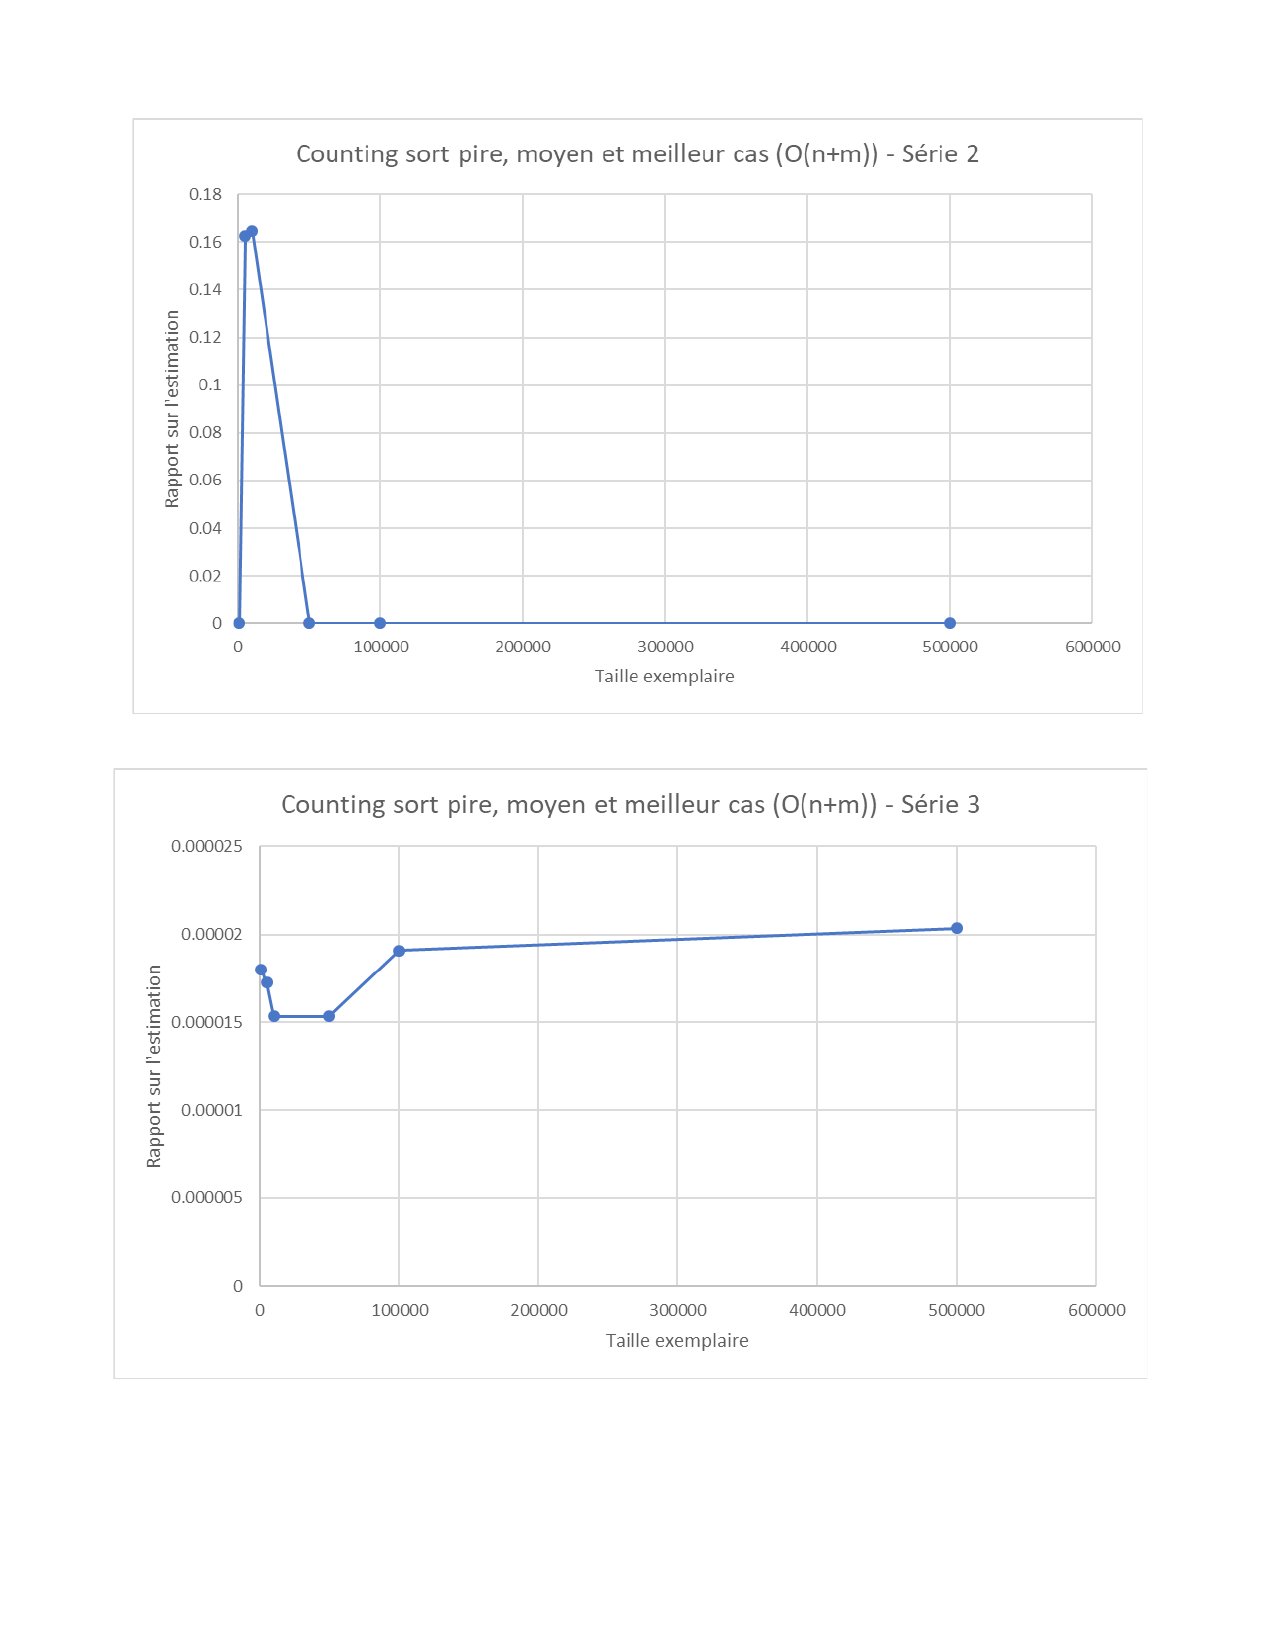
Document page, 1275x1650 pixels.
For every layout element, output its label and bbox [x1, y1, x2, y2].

picture [113, 768, 1148, 1379]
picture [132, 118, 1143, 714]
